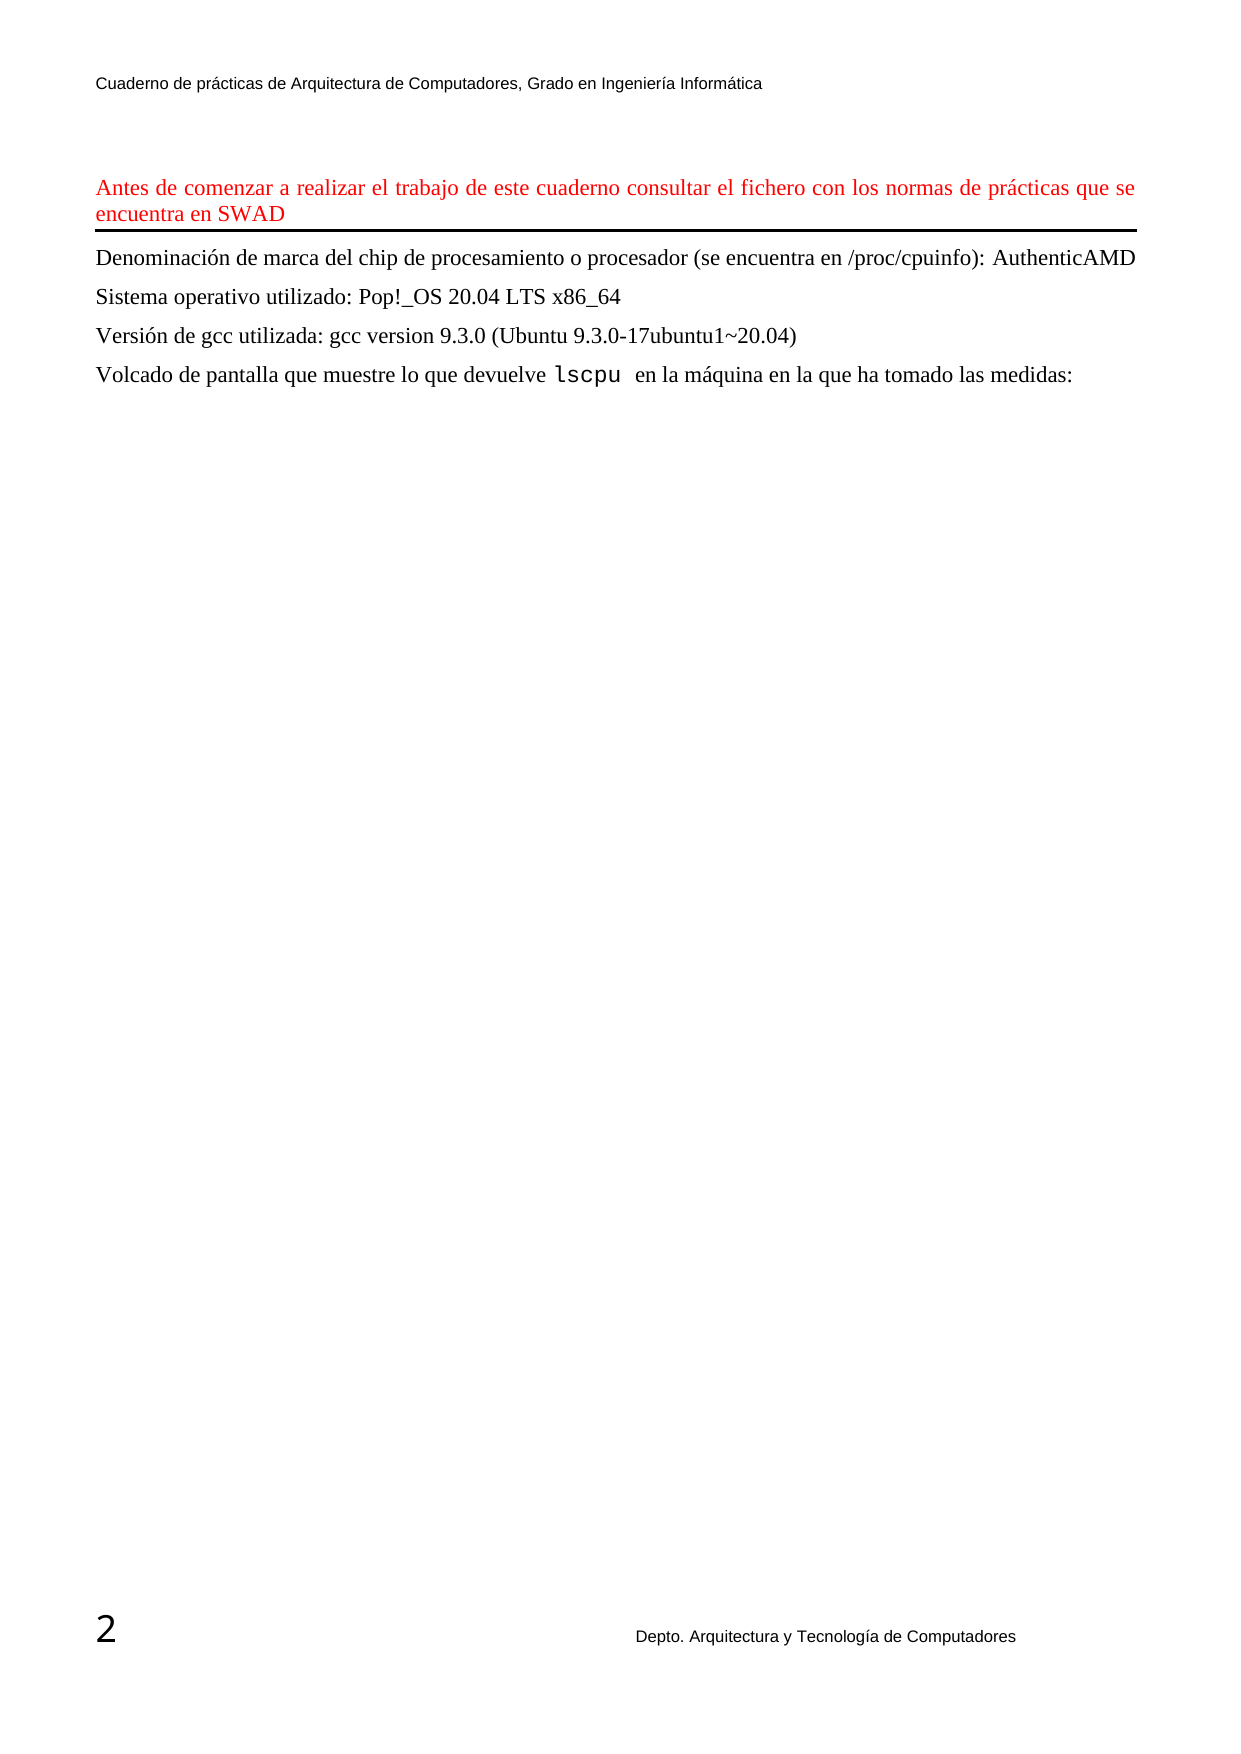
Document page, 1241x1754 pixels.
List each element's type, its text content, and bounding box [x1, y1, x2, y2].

list Versión de gcc utilizada: gcc version 9.3.0 (Ubuntu 9.3.0-17ubuntu1~20.04) [95, 322, 1137, 348]
list Denominación de marca del chip de procesamiento o procesador (se encuentra en /proc/cpuinfo): AuthenticAMD [95, 244, 1137, 271]
list Sistema operativo utilizado: Pop!_OS 20.04 LTS x86_64 [95, 283, 1137, 310]
list Volcado de pantalla que muestre lo que devuelve lscpu en la máquina en la que ha tomado las medidas: [95, 361, 1137, 389]
text Antes de comenzar a realizar el trabajo de este cuaderno consultar el fichero con los normas de prácticas que se encuentra en SWAD [95, 174, 1137, 229]
